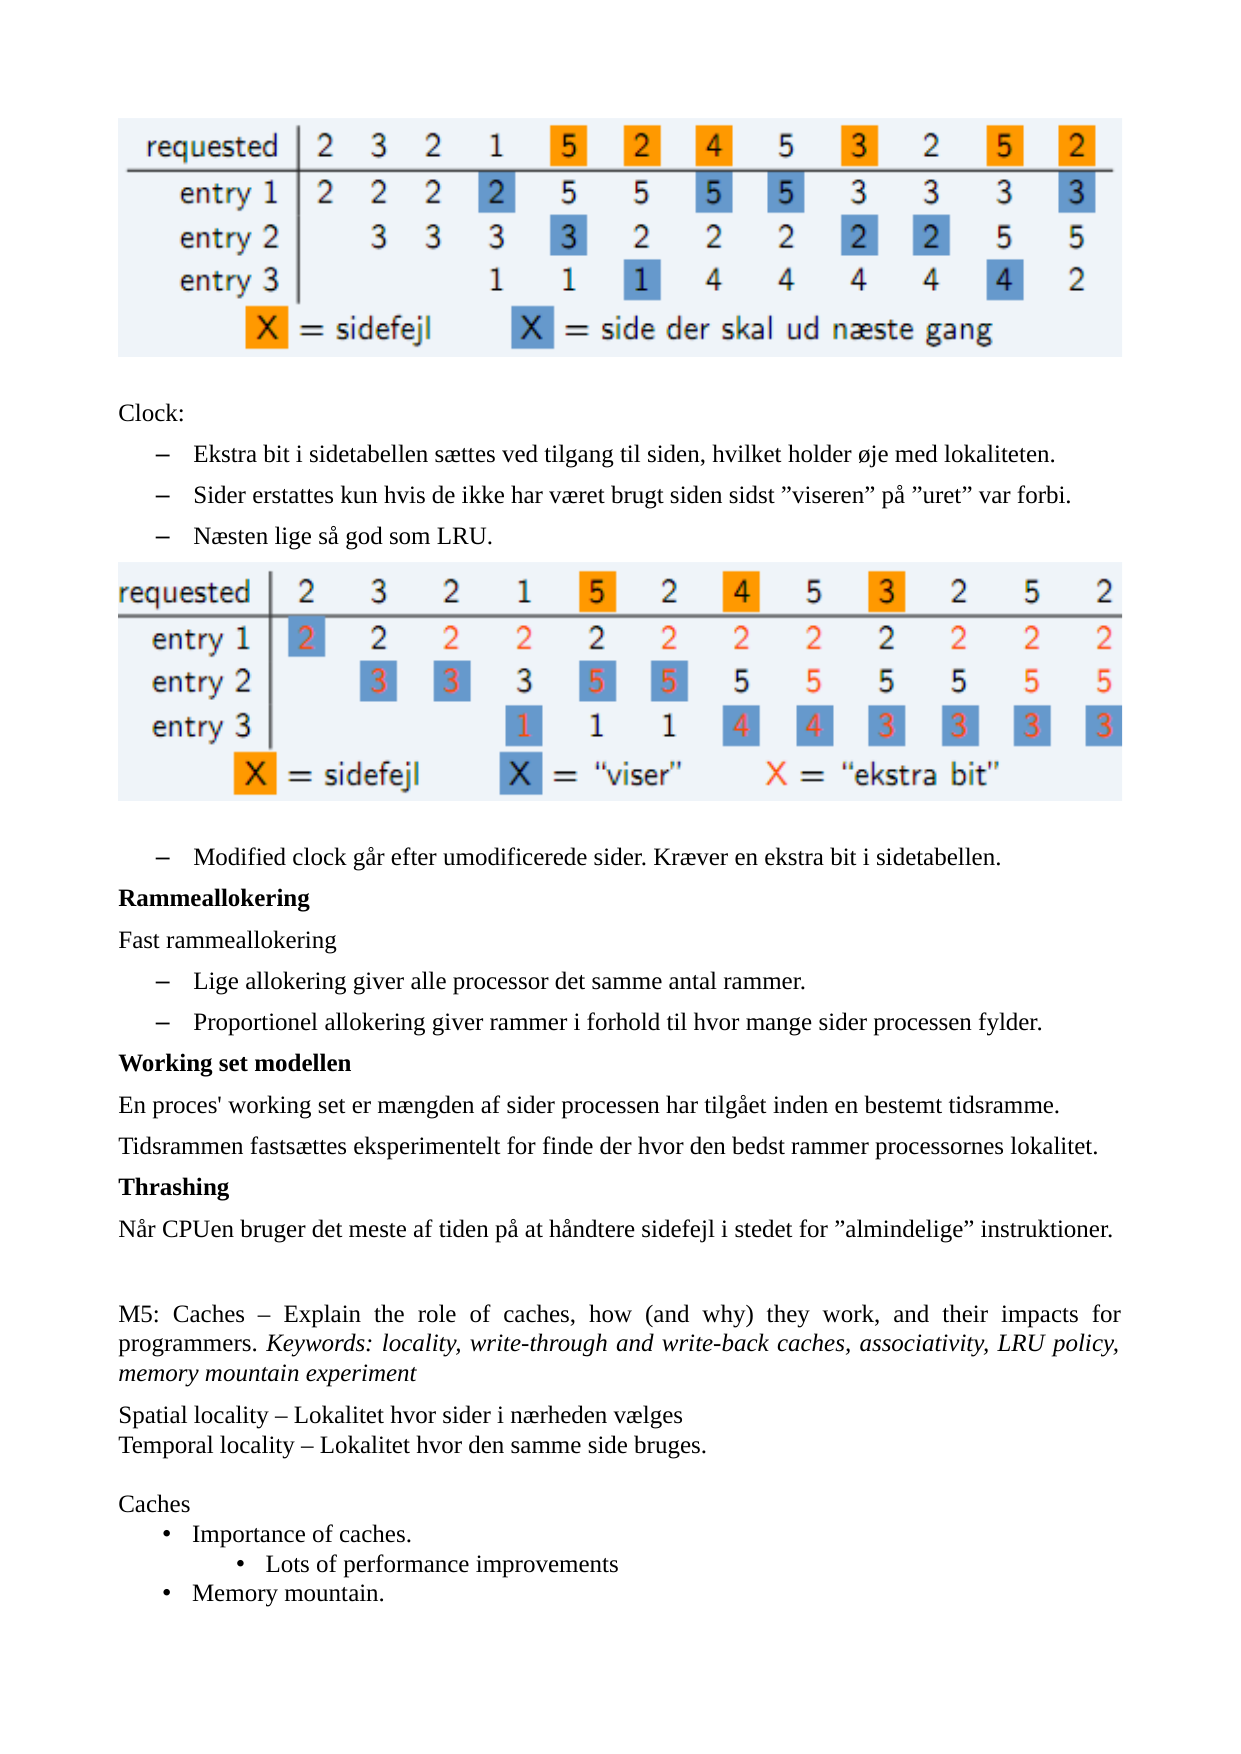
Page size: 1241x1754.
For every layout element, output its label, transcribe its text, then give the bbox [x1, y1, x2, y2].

list Importance of caches. [162, 1518, 1122, 1548]
text Clock: [118, 398, 1122, 426]
text En proces' working set er mængden af sider processen har tilgået inden en bestemt tidsramme. [118, 1090, 1122, 1118]
list Proportionel allokering giver rammer i forhold til hvor mange sider processen fylder. [156, 1007, 1122, 1036]
list Ekstra bit i sidetabellen sættes ved tilgang til siden, hvilket holder øje med lokaliteten. [156, 439, 1122, 468]
list Lots of performance improvements [236, 1548, 1122, 1578]
picture [118, 118, 1123, 357]
list Næsten lige så god som LRU. [156, 521, 1122, 550]
picture [118, 562, 1123, 801]
text Når CPUen bruger det meste af tiden på at håndtere sidefejl i stedet for ”almindelige” instruktioner. [118, 1213, 1122, 1243]
text Temporal locality – Lokalitet hvor den samme side bruges. [118, 1429, 1122, 1459]
list Modified clock går efter umodificerede sider. Kræver en ekstra bit i sidetabellen. [156, 842, 1122, 871]
text Fast rammeallokering [118, 925, 1122, 953]
text Tidsrammen fastsættes eksperimentelt for finde der hvor den bedst rammer processornes lokalitet. [118, 1131, 1122, 1160]
text Rammeallokering [118, 883, 1122, 912]
list Memory mountain. [162, 1578, 1122, 1607]
text M5: Caches – Explain the role of caches, how (and why) they work, and their impacts for programmers. Keywords: locality, write-through and write-back caches, associativity, LRU policy, memory mountain experiment [118, 1298, 1122, 1387]
text Caches [118, 1488, 1122, 1518]
list Lige allokering giver alle processor det samme antal rammer. [156, 966, 1122, 995]
list Sider erstattes kun hvis de ikke har været brugt siden sidst ”viseren” på ”uret” var forbi. [156, 480, 1122, 509]
text Thrashing [118, 1172, 1122, 1201]
text Spatial locality – Lokalitet hvor sider i nærheden vælges [118, 1399, 1122, 1429]
text Working set modellen [118, 1048, 1122, 1077]
